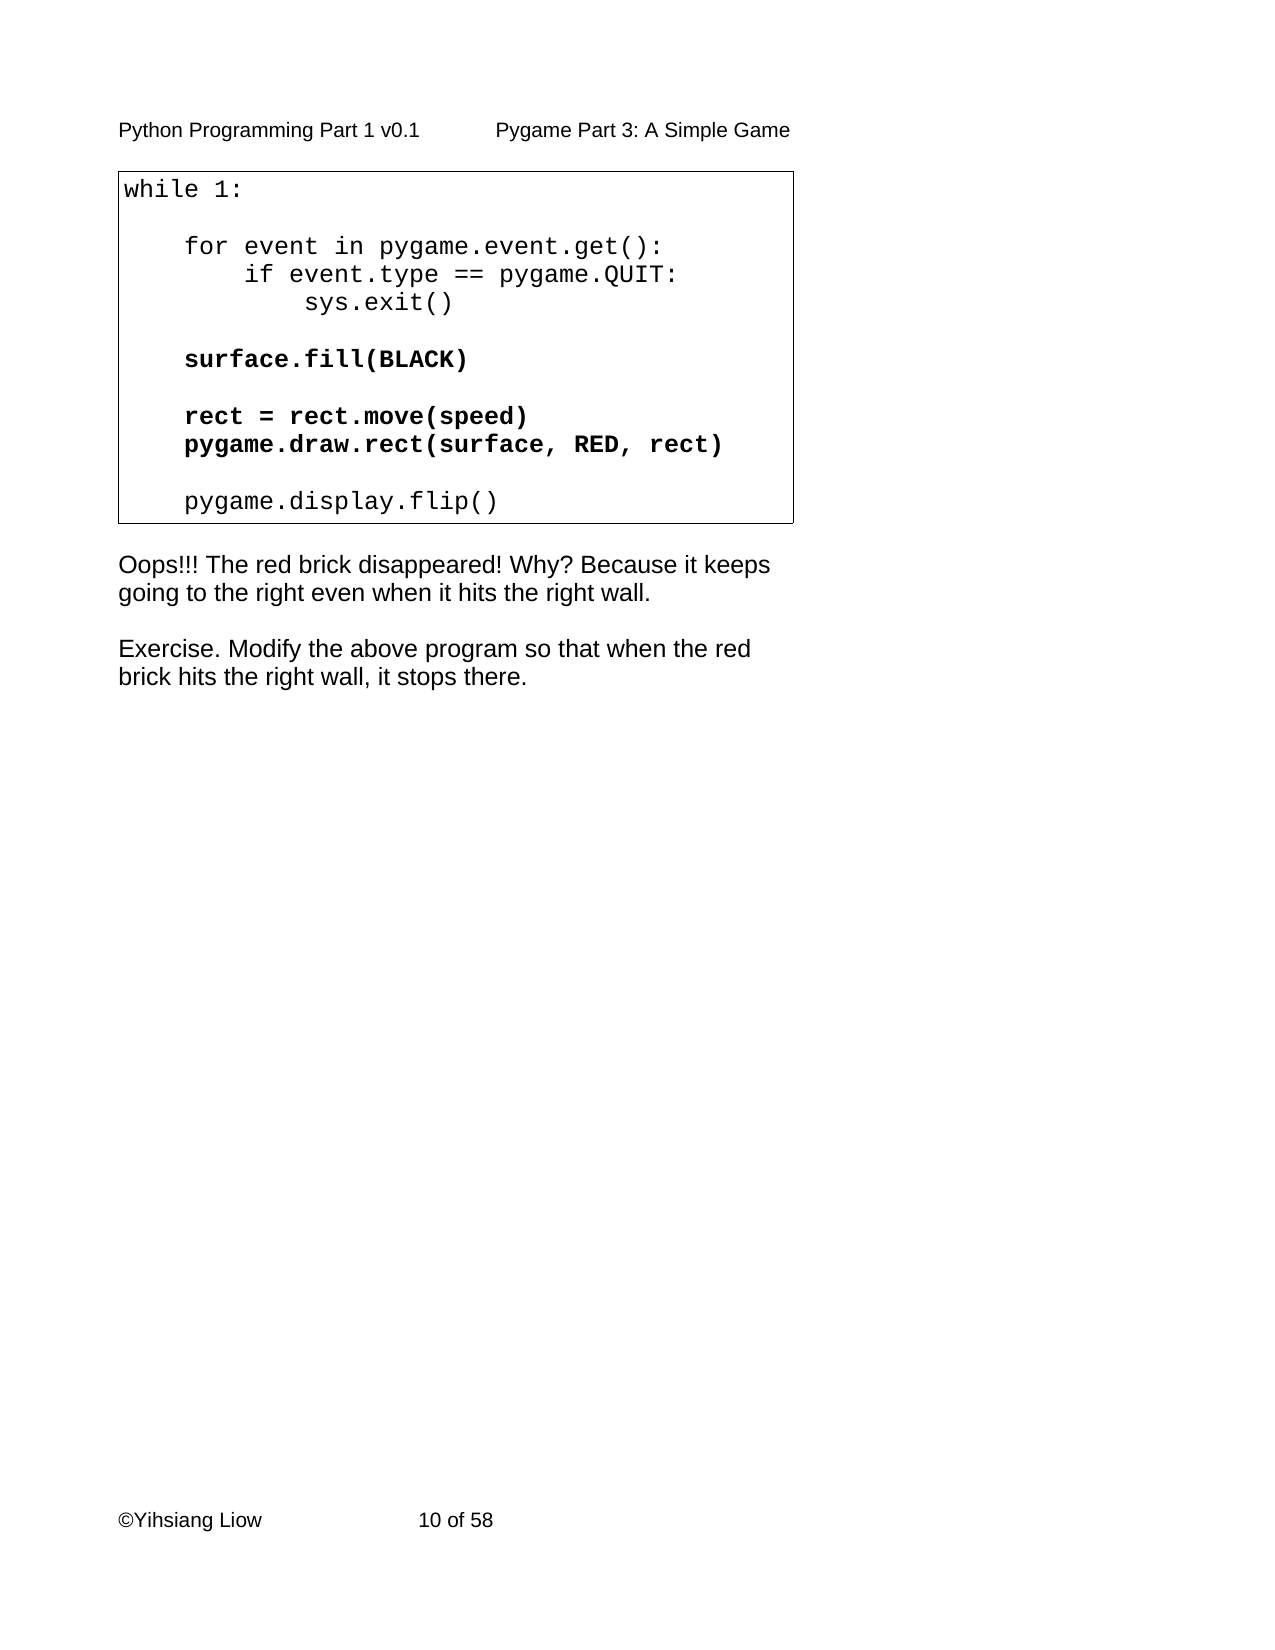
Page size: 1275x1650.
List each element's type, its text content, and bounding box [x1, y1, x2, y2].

table_header while 1: for event in pygame.event.get(): if event.type == pygame.QUIT: sys.exit() surface.fill(BLACK) rect = rect.move(speed) pygame.draw.rect(surface, RED, rect) pygame.display.flip() [119, 172, 793, 522]
text Oops!!! The red brick disappeared! Why? Because it keeps going to the right even when it hits the right wall. [118, 551, 793, 607]
text Exercise. Modify the above program so that when the red brick hits the right wall, it stops there. [118, 635, 793, 691]
